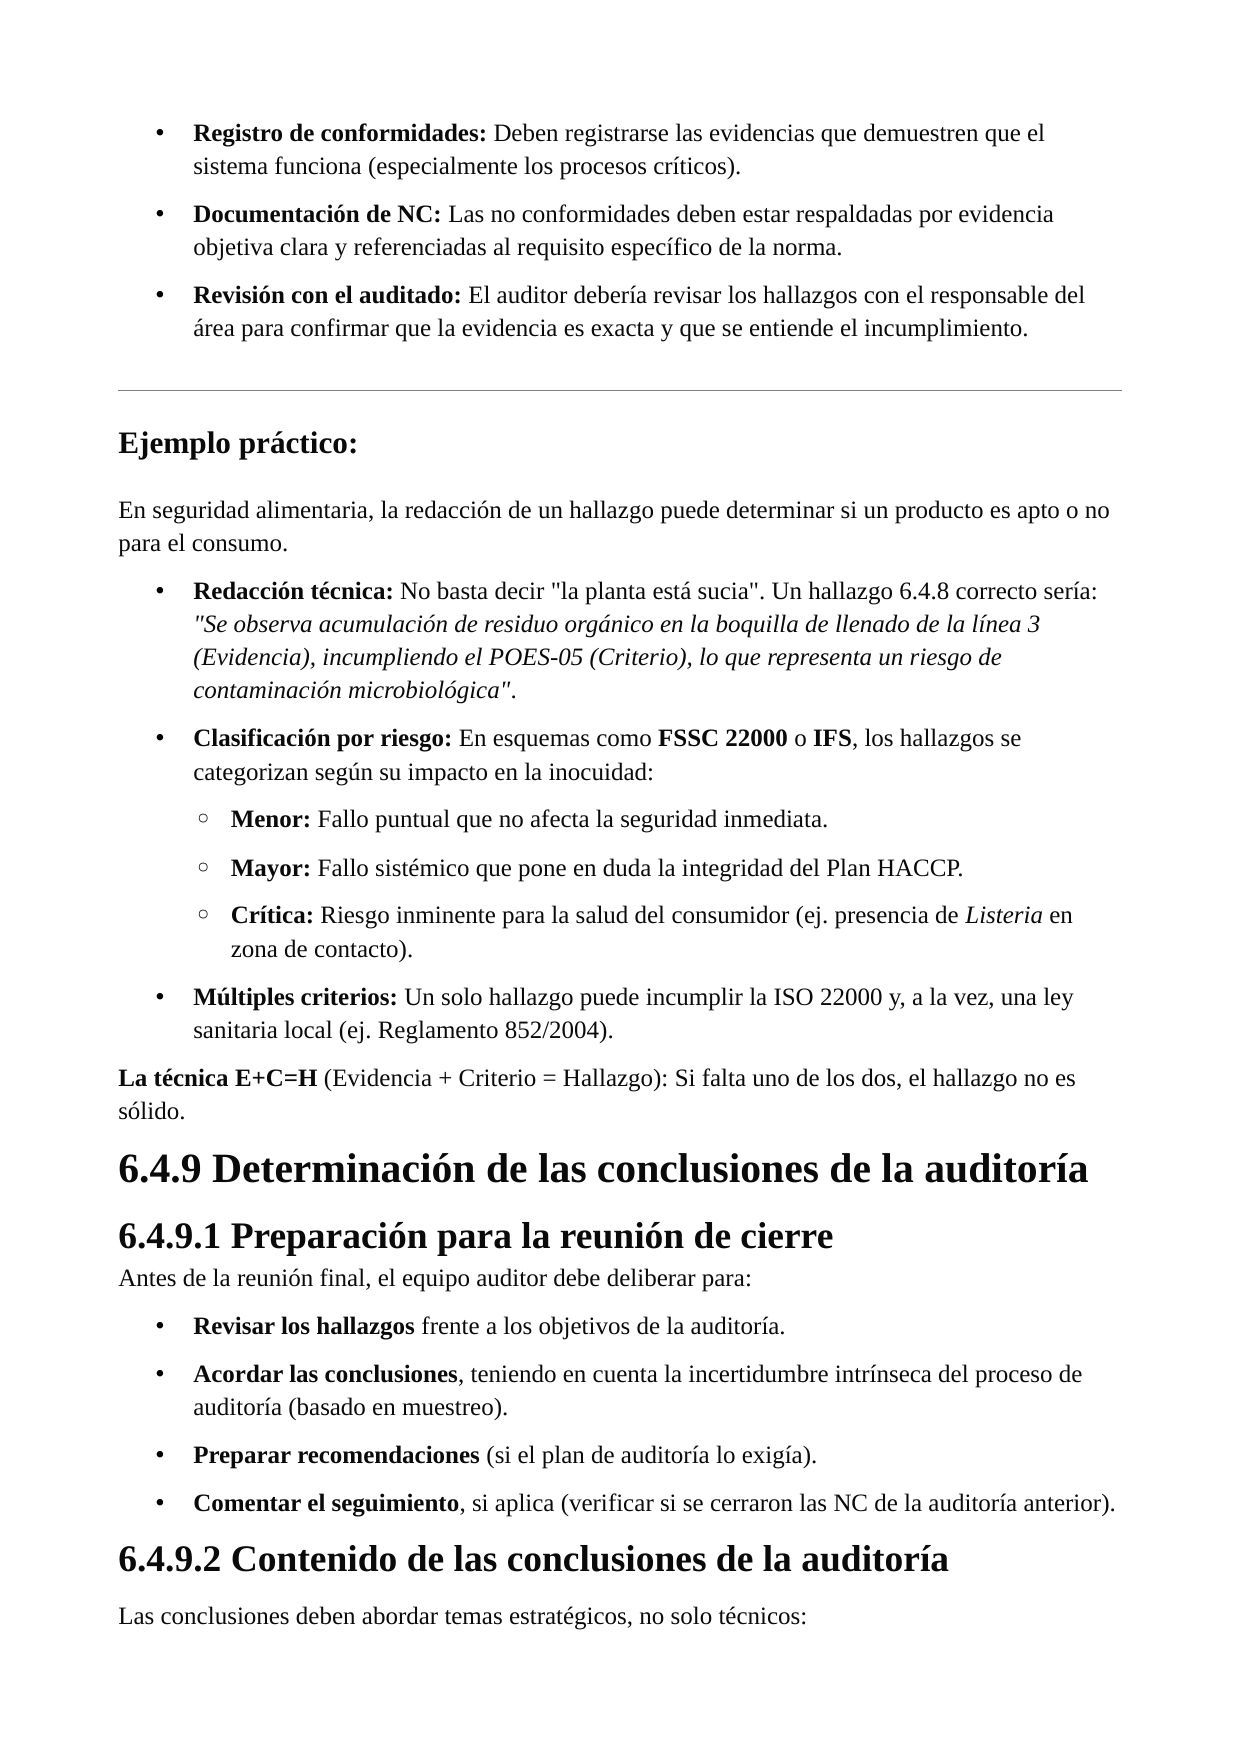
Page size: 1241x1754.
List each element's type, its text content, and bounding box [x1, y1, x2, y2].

list Acordar las conclusiones, teniendo en cuenta la incertidumbre intrínseca del proceso de auditoría (basado en muestreo). [156, 1359, 1122, 1421]
list Menor: Fallo puntual que no afecta la seguridad inmediata. [193, 804, 1122, 833]
list Comentar el seguimiento, si aplica (verificar si se cerraron las NC de la auditoría anterior). [156, 1488, 1122, 1517]
list Crítica: Riesgo inminente para la salud del consumidor (ej. presencia de Listeria en zona de contacto). [193, 901, 1122, 962]
list Documentación de NC: Las no conformidades deben estar respaldadas por evidencia objetiva clara y referenciadas al requisito específico de la norma. [156, 199, 1122, 261]
list Preparar recomendaciones (si el plan de auditoría lo exigía). [156, 1441, 1122, 1469]
text Antes de la reunión final, el equipo auditor debe deliberar para: [118, 1263, 1122, 1292]
text 6.4.9.2 Contenido de las conclusiones de la auditoría [118, 1537, 1122, 1580]
list Registro de conformidades: Deben registrarse las evidencias que demuestren que el sistema funciona (especialmente los procesos críticos). [156, 118, 1122, 180]
list Múltiples criterios: Un solo hallazgo puede incumplir la ISO 22000 y, a la vez, una ley sanitaria local (ej. Reglamento 852/2004). [156, 982, 1122, 1043]
text En seguridad alimentaria, la redacción de un hallazgo puede determinar si un producto es apto o no para el consumo. [118, 495, 1122, 557]
text La técnica E+C=H (Evidencia + Criterio = Hallazgo): Si falta uno de los dos, el hallazgo no es sólido. [118, 1063, 1122, 1124]
text Las conclusiones deben abordar temas estratégicos, no solo técnicos: [118, 1601, 1122, 1630]
list Mayor: Fallo sistémico que pone en duda la integridad del Plan HACCP. [193, 853, 1122, 881]
list Redacción técnica: No basta decir "la planta está sucia". Un hallazgo 6.4.8 correcto sería: "Se observa acumulación de residuo orgánico en la boquilla de llenado de la línea 3 (Evidencia), incumpliendo el POES-05 (Criterio), lo que representa un riesgo de contaminación microbiológica". [156, 576, 1122, 704]
text 6.4.9 Determinación de las conclusiones de la auditoría [118, 1144, 1122, 1192]
list Revisión con el auditado: El auditor debería revisar los hallazgos con el responsable del área para confirmar que la evidencia es exacta y que se entiende el incumplimiento. [156, 280, 1122, 342]
list Revisar los hallazgos frente a los objetivos de la auditoría. [156, 1311, 1122, 1340]
text 6.4.9.1 Preparación para la reunión de cierre [118, 1214, 1122, 1257]
list Clasificación por riesgo: En esquemas como FSSC 22000 o IFS, los hallazgos se categorizan según su impacto en la inocuidad: [156, 723, 1122, 785]
text Ejemplo práctico: [118, 424, 1122, 460]
